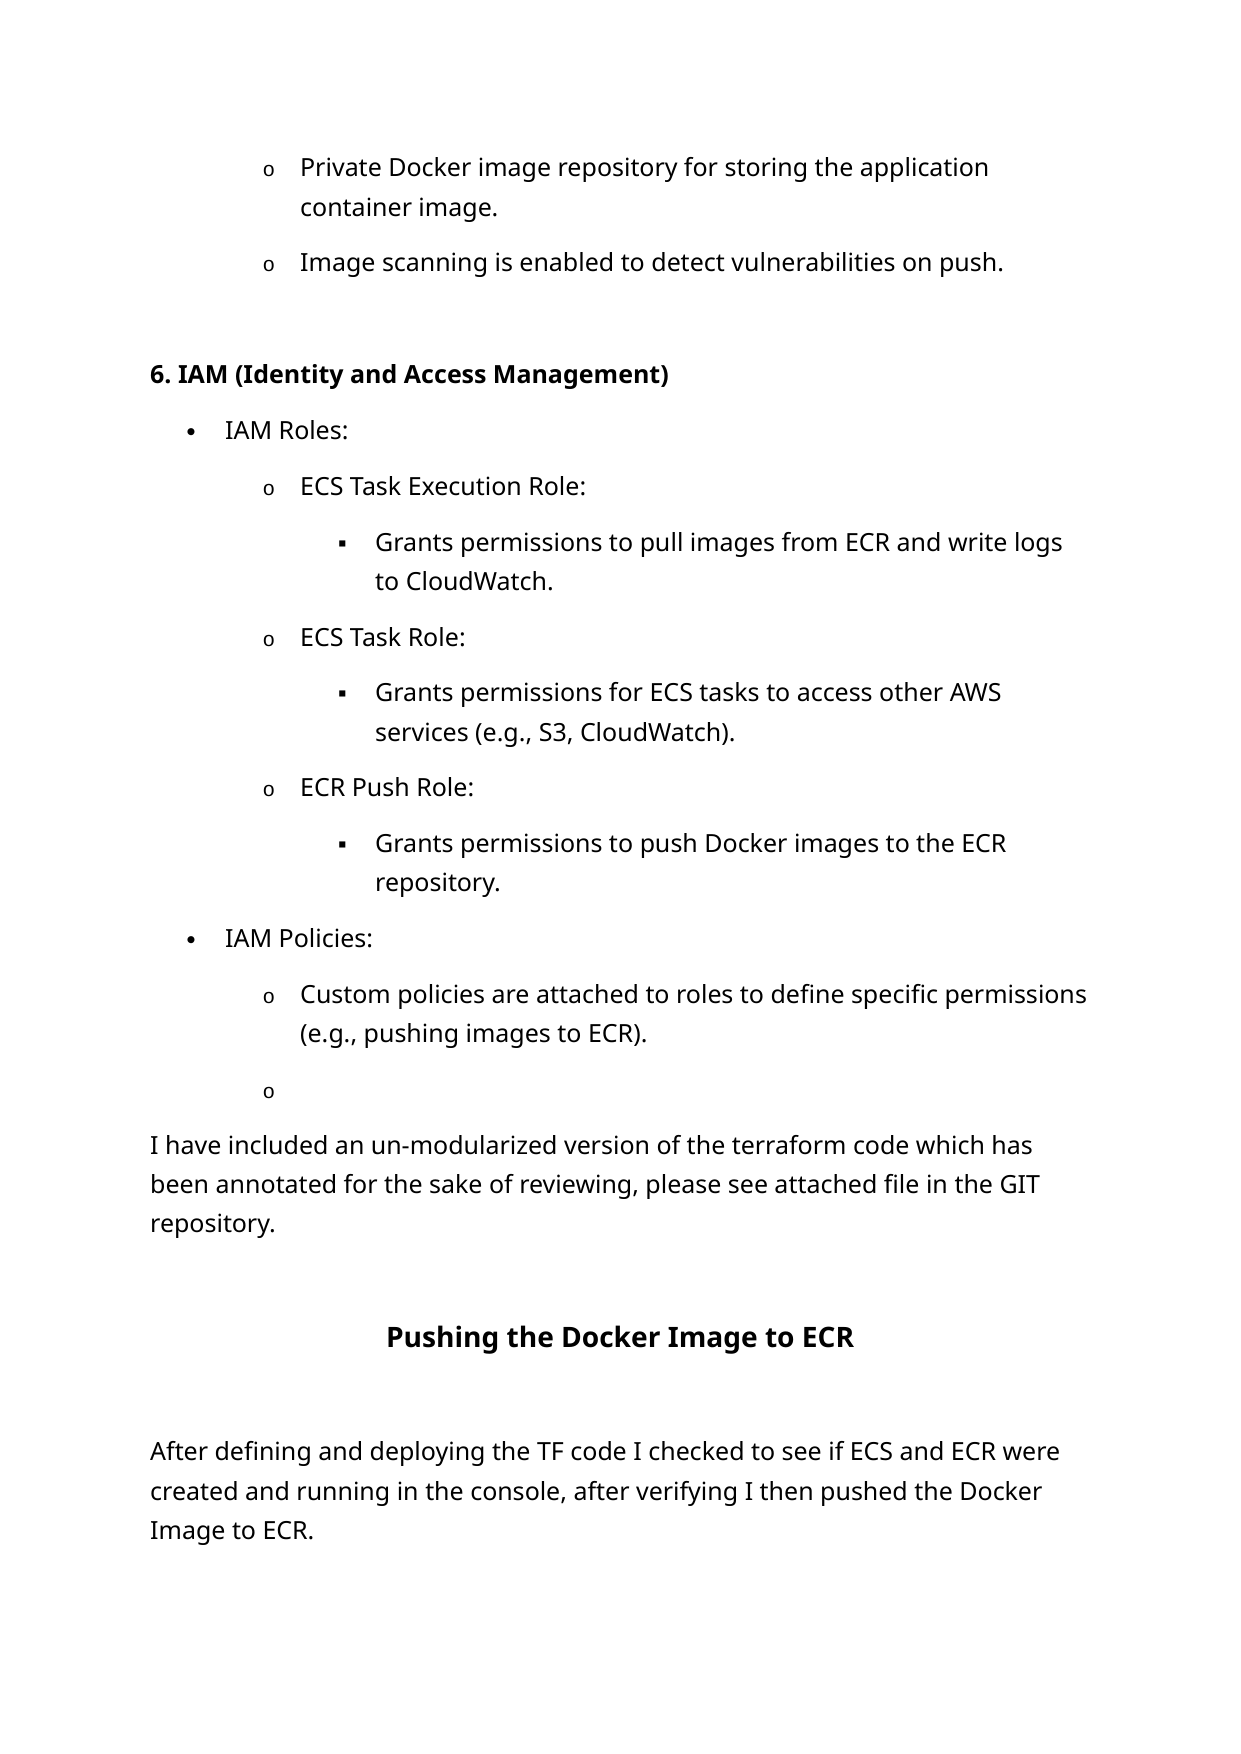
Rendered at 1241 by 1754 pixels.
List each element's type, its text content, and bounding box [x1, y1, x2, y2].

text Pushing the Docker Image to ECR [150, 1317, 1090, 1356]
list IAM Roles: [187, 412, 1090, 447]
list Private Docker image repository for storing the application container image. [262, 150, 1090, 223]
list Grants permissions for ECS tasks to access other AWS services (e.g., S3, CloudWatch). [337, 675, 1090, 748]
list ECS Task Execution Role: [262, 468, 1090, 502]
list IAM Policies: [187, 921, 1090, 955]
list Grants permissions to push Docker images to the ECR repository. [337, 826, 1090, 899]
list Grants permissions to pull images from ECR and write logs to CloudWatch. [337, 524, 1090, 597]
list ECR Push Role: [262, 770, 1090, 804]
list ECS Task Role: [262, 619, 1090, 653]
list Custom policies are attached to roles to define specific permissions (e.g., pushing images to ECR). [262, 977, 1090, 1050]
list Image scanning is enabled to detect vulnerabilities on push. [262, 245, 1090, 279]
text After defining and deploying the TF code I checked to see if ECS and ECR were created and running in the console, after verifying I then pushed the Docker Image to ECR. [150, 1434, 1090, 1546]
text I have included an un-modularized version of the terraform code which has been annotated for the sake of reviewing, please see attached file in the GIT repository. [150, 1127, 1090, 1240]
text 6. IAM (Identity and Access Management) [150, 357, 1090, 391]
